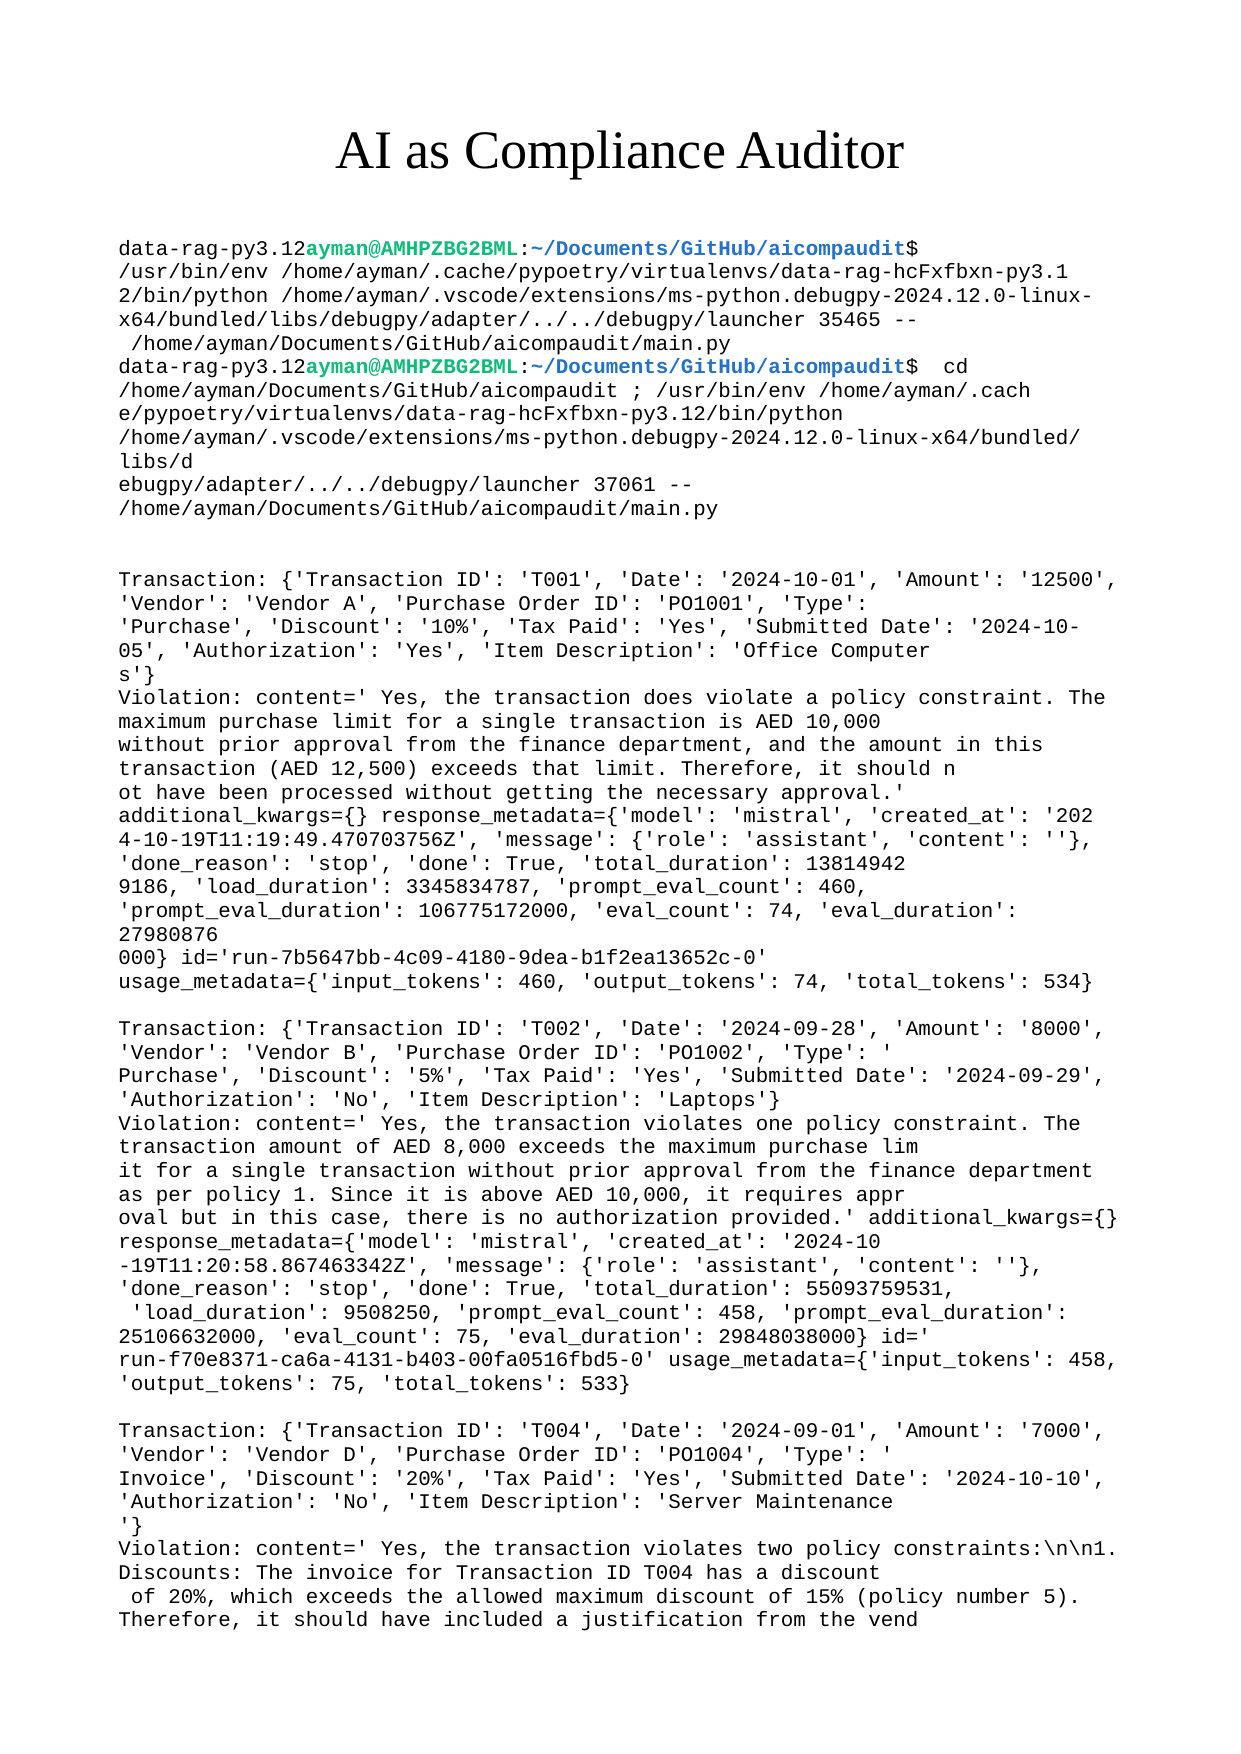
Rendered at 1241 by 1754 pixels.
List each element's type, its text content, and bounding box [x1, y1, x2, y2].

text Invoice', 'Discount': '20%', 'Tax Paid': 'Yes', 'Submitted Date': '2024-10-10', 'Authorization': 'No', 'Item Description': 'Server Maintenance [118, 1467, 1122, 1515]
text 4-10-19T11:19:49.470703756Z', 'message': {'role': 'assistant', 'content': ''}, 'done_reason': 'stop', 'done': True, 'total_duration': 13814942 [118, 829, 1122, 876]
text -19T11:20:58.867463342Z', 'message': {'role': 'assistant', 'content': ''}, 'done_reason': 'stop', 'done': True, 'total_duration': 55093759531, [118, 1255, 1122, 1302]
text s'} [118, 663, 1122, 687]
text Transaction: {'Transaction ID': 'T002', 'Date': '2024-09-28', 'Amount': '8000', 'Vendor': 'Vendor B', 'Purchase Order ID': 'PO1002', 'Type': ' [118, 1018, 1122, 1066]
text of 20%, which exceeds the allowed maximum discount of 15% (policy number 5). Therefore, it should have included a justification from the vend [118, 1586, 1122, 1633]
text data-rag-py3.12ayman@AMHPZBG2BML:~/Documents/GitHub/aicompaudit$ /usr/bin/env /home/ayman/.cache/pypoetry/virtualenvs/data-rag-hcFxfbxn-py3.1 [118, 238, 1122, 285]
text 2/bin/python /home/ayman/.vscode/extensions/ms-python.debugpy-2024.12.0-linux-x64/bundled/libs/debugpy/adapter/../../debugpy/launcher 35465 -- [118, 285, 1122, 332]
text e/pypoetry/virtualenvs/data-rag-hcFxfbxn-py3.12/bin/python /home/ayman/.vscode/extensions/ms-python.debugpy-2024.12.0-linux-x64/bundled/libs/d [118, 403, 1122, 474]
text ebugpy/adapter/../../debugpy/launcher 37061 -- /home/ayman/Documents/GitHub/aicompaudit/main.py [118, 474, 1122, 522]
text /home/ayman/Documents/GitHub/aicompaudit/main.py [118, 332, 1122, 356]
text data-rag-py3.12ayman@AMHPZBG2BML:~/Documents/GitHub/aicompaudit$ cd /home/ayman/Documents/GitHub/aicompaudit ; /usr/bin/env /home/ayman/.cach [118, 356, 1122, 403]
text without prior approval from the finance department, and the amount in this transaction (AED 12,500) exceeds that limit. Therefore, it should n [118, 734, 1122, 782]
text 'Purchase', 'Discount': '10%', 'Tax Paid': 'Yes', 'Submitted Date': '2024-10-05', 'Authorization': 'Yes', 'Item Description': 'Office Computer [118, 616, 1122, 663]
text '} [118, 1515, 1122, 1538]
text Violation: content=' Yes, the transaction does violate a policy constraint. The maximum purchase limit for a single transaction is AED 10,000 [118, 687, 1122, 734]
text Purchase', 'Discount': '5%', 'Tax Paid': 'Yes', 'Submitted Date': '2024-09-29', 'Authorization': 'No', 'Item Description': 'Laptops'} [118, 1066, 1122, 1113]
text 9186, 'load_duration': 3345834787, 'prompt_eval_count': 460, 'prompt_eval_duration': 106775172000, 'eval_count': 74, 'eval_duration': 27980876 [118, 876, 1122, 947]
text Violation: content=' Yes, the transaction violates two policy constraints:\n\n1. Discounts: The invoice for Transaction ID T004 has a discount [118, 1538, 1122, 1586]
text AI as Compliance Auditor [118, 118, 1122, 180]
text Transaction: {'Transaction ID': 'T001', 'Date': '2024-10-01', 'Amount': '12500', 'Vendor': 'Vendor A', 'Purchase Order ID': 'PO1001', 'Type': [118, 569, 1122, 616]
text Transaction: {'Transaction ID': 'T004', 'Date': '2024-09-01', 'Amount': '7000', 'Vendor': 'Vendor D', 'Purchase Order ID': 'PO1004', 'Type': ' [118, 1420, 1122, 1467]
text Violation: content=' Yes, the transaction violates one policy constraint. The transaction amount of AED 8,000 exceeds the maximum purchase lim [118, 1113, 1122, 1160]
text run-f70e8371-ca6a-4131-b403-00fa0516fbd5-0' usage_metadata={'input_tokens': 458, 'output_tokens': 75, 'total_tokens': 533} [118, 1349, 1122, 1397]
text ot have been processed without getting the necessary approval.' additional_kwargs={} response_metadata={'model': 'mistral', 'created_at': '202 [118, 782, 1122, 829]
text 'load_duration': 9508250, 'prompt_eval_count': 458, 'prompt_eval_duration': 25106632000, 'eval_count': 75, 'eval_duration': 29848038000} id=' [118, 1302, 1122, 1349]
text 000} id='run-7b5647bb-4c09-4180-9dea-b1f2ea13652c-0' usage_metadata={'input_tokens': 460, 'output_tokens': 74, 'total_tokens': 534} [118, 947, 1122, 994]
text it for a single transaction without prior approval from the finance department as per policy 1. Since it is above AED 10,000, it requires appr [118, 1160, 1122, 1207]
text oval but in this case, there is no authorization provided.' additional_kwargs={} response_metadata={'model': 'mistral', 'created_at': '2024-10 [118, 1207, 1122, 1255]
